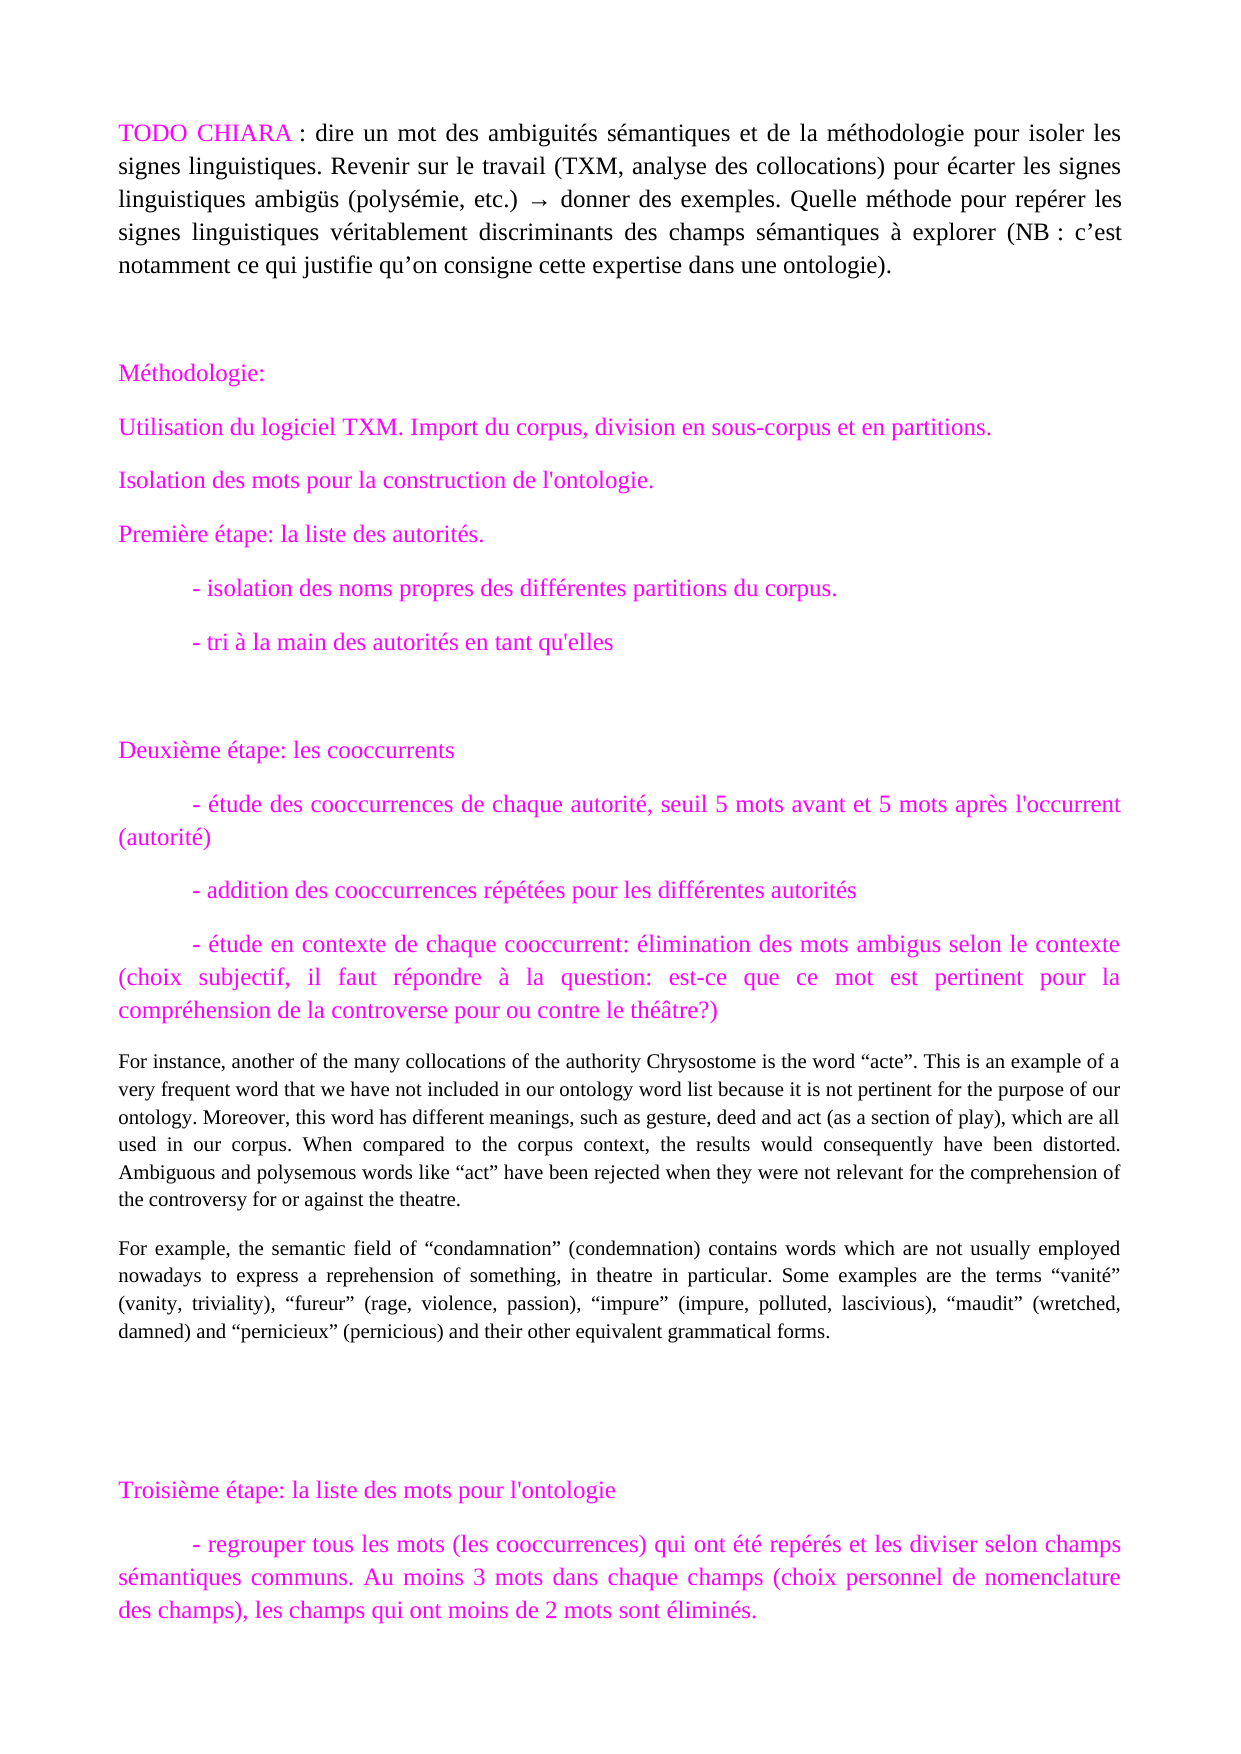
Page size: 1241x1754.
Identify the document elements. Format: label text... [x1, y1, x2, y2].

text Méthodologie: [118, 358, 1122, 387]
text - addition des cooccurrences répétées pour les différentes autorités [118, 876, 1122, 904]
text - isolation des noms propres des différentes partitions du corpus. [118, 573, 1122, 602]
text Première étape: la liste des autorités. [118, 519, 1122, 548]
text For instance, another of the many collocations of the authority Chrysostome is the word “acte”. This is an example of a very frequent word that we have not included in our ontology word list because it is not pertinent for the purpose of our ontology. Moreover, this word has different meanings, such as gesture, deed and act (as a section of play), which are all used in our corpus. When compared to the corpus context, the results would consequently have been distorted. Ambiguous and polysemous words like “act” have been rejected when they were not relevant for the comprehension of the controversy for or against the theatre. [118, 1049, 1122, 1211]
text Troisième étape: la liste des mots pour l'ontologie [118, 1475, 1122, 1503]
text Deuxième étape: les cooccurrents [118, 735, 1122, 764]
text Isolation des mots pour la construction de l'ontologie. [118, 466, 1122, 494]
text Utilisation du logiciel TXM. Import du corpus, division en sous-corpus et en partitions. [118, 412, 1122, 441]
text - étude en contexte de chaque cooccurrent: élimination des mots ambigus selon le contexte (choix subjectif, il faut répondre à la question: est-ce que ce mot est pertinent pour la compréhension de la controverse pour ou contre le théâtre?) [118, 929, 1122, 1024]
text - regrouper tous les mots (les cooccurrences) qui ont été repérés et les diviser selon champs sémantiques communs. Au moins 3 mots dans chaque champs (choix personnel de nomenclature des champs), les champs qui ont moins de 2 mots sont éliminés. [118, 1529, 1122, 1623]
text - tri à la main des autorités en tant qu'elles [118, 627, 1122, 656]
text TODO CHIARA : dire un mot des ambiguités sémantiques et de la méthodologie pour isoler les signes linguistiques. Revenir sur le travail (TXM, analyse des collocations) pour écarter les signes linguistiques ambigüs (polysémie, etc.) → donner des exemples. Quelle méthode pour repérer les signes linguistiques véritablement discriminants des champs sémantiques à explorer (NB : c’est notamment ce qui justifie qu’on consigne cette expertise dans une ontologie). [118, 118, 1122, 279]
text - étude des cooccurrences de chaque autorité, seuil 5 mots avant et 5 mots après l'occurrent (autorité) [118, 789, 1122, 851]
text For example, the semantic field of “condamnation” (condemnation) contains words which are not usually employed nowadays to express a reprehension of something, in theatre in particular. Some examples are the terms “vanité” (vanity, triviality), “fureur” (rage, violence, passion), “impure” (impure, polluted, lascivious), “maudit” (wretched, damned) and “pernicieux” (pernicious) and their other equivalent grammatical forms. [118, 1236, 1122, 1343]
